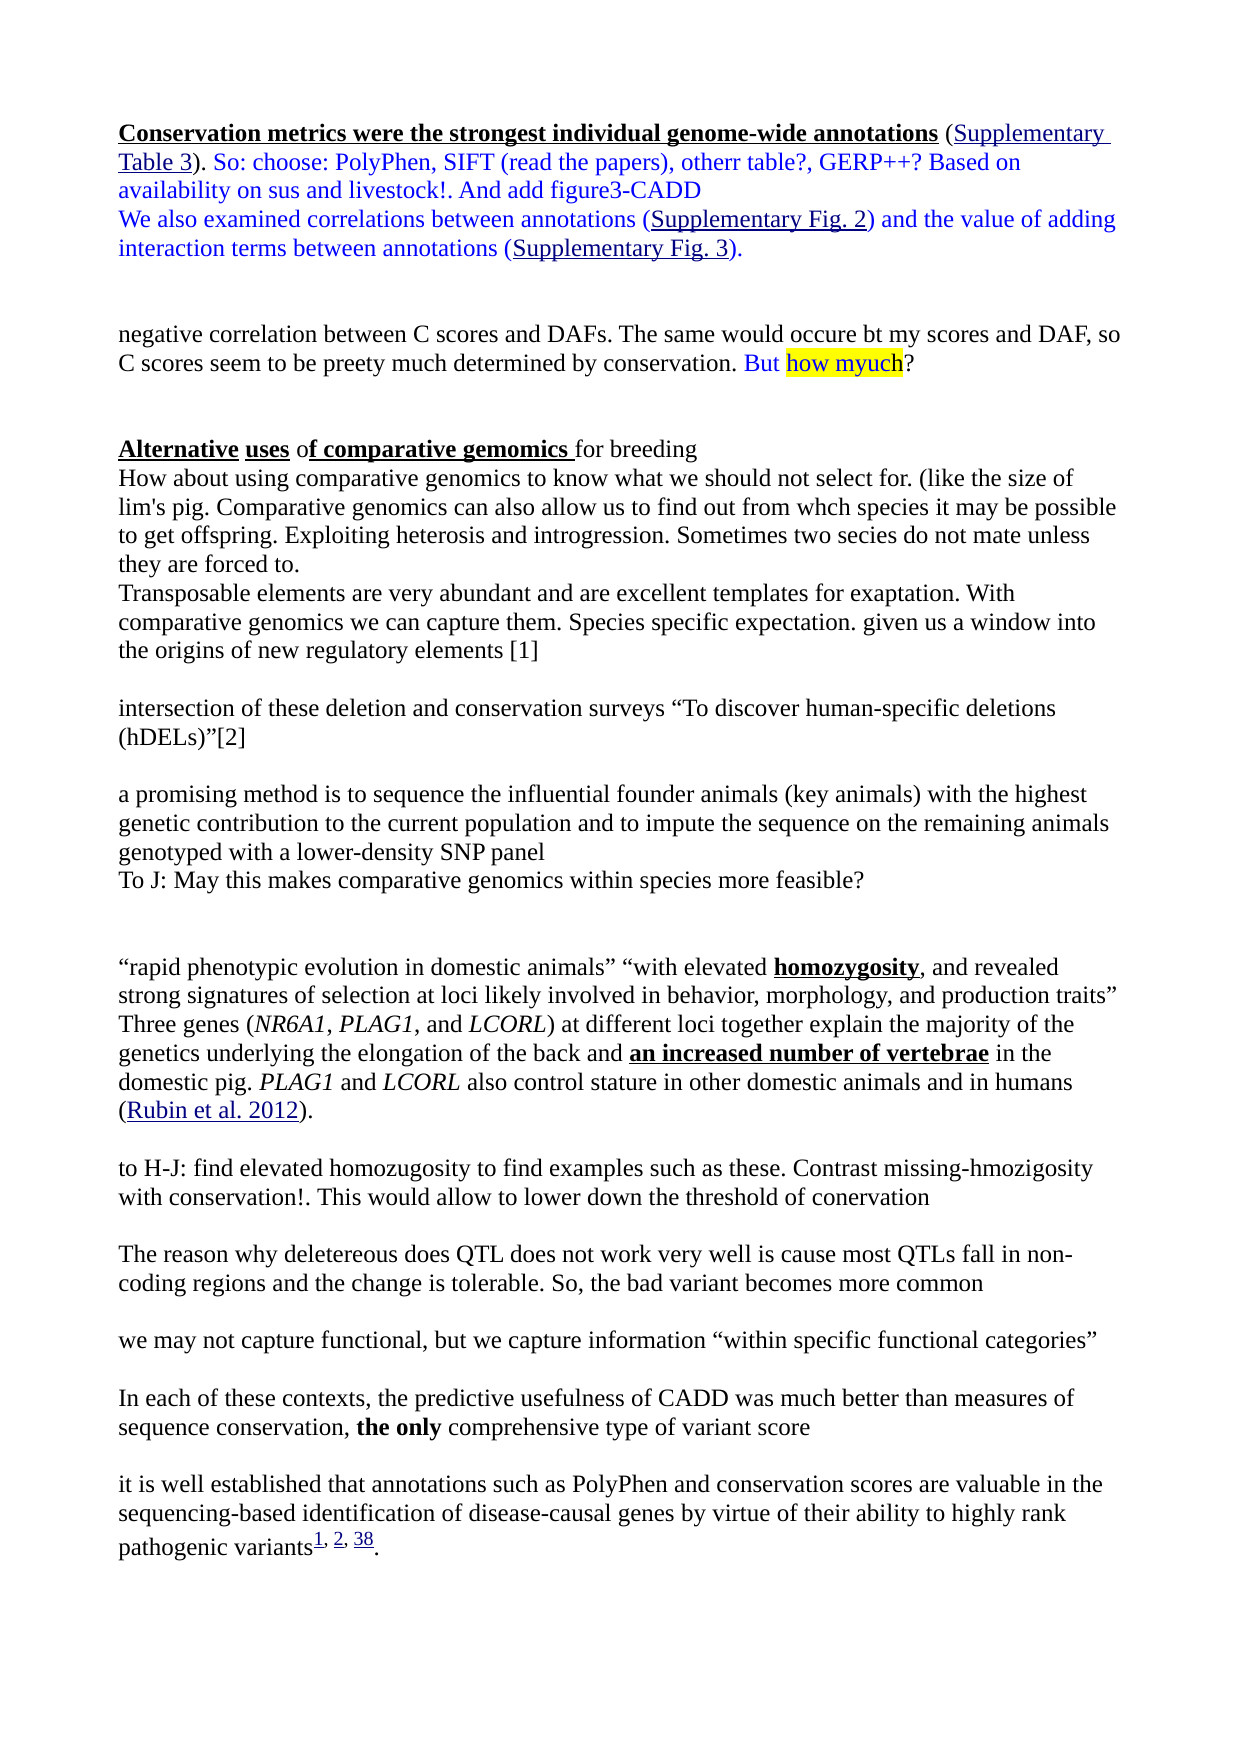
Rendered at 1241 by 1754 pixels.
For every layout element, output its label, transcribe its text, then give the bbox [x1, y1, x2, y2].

text Three genes (NR6A1, PLAG1, and LCORL) at different loci together explain the majority of the genetics underlying the elongation of the back and an increased number of vertebrae in the domestic pig. PLAG1 and LCORL also control stature in other domestic animals and in humans (Rubin et al. 2012). [118, 1009, 1122, 1124]
text How about using comparative genomics to know what we should not select for. (like the size of lim's pig. Comparative genomics can also allow us to find out from whch species it may be possible to get offspring. Exploiting heterosis and introgression. Sometimes two secies do not mate unless they are forced to. [118, 463, 1122, 578]
text Alternative uses of comparative gemomics for breeding [118, 434, 1122, 463]
text In each of these contexts, the predictive usefulness of CADD was much better than measures of sequence conservation, the only comprehensive type of variant score [118, 1383, 1122, 1441]
text to H-J: find elevated homozugosity to find examples such as these. Contrast missing-hmozigosity with conservation!. This would allow to lower down the threshold of conervation [118, 1153, 1122, 1211]
text The reason why deletereous does QTL does not work very well is cause most QTLs fall in non-coding regions and the change is tolerable. So, the bad variant becomes more common [118, 1239, 1122, 1297]
text Conservation metrics were the strongest individual genome-wide annotations (Supplementary Table 3). So: choose: PolyPhen, SIFT (read the papers), otherr table?, GERP++? Based on availability on sus and livestock!. And add figure3-CADD [118, 118, 1122, 204]
text Transposable elements are very abundant and are excellent templates for exaptation. With comparative genomics we can capture them. Species specific expectation. given us a window into the origins of new regulatory elements [1] [118, 578, 1122, 664]
text it is well established that annotations such as PolyPhen and conservation scores are valuable in the sequencing-based identification of disease-causal genes by virtue of their ability to highly rank pathogenic variants1, 2, 38. [118, 1469, 1122, 1560]
text We also examined correlations between annotations (Supplementary Fig. 2) and the value of adding interaction terms between annotations (Supplementary Fig. 3). [118, 204, 1122, 262]
text To J: May this makes comparative genomics within species more feasible? [118, 866, 1122, 894]
text intersection of these deletion and conservation surveys “To discover human-specific deletions (hDELs)”[2] [118, 693, 1122, 751]
text negative correlation between C scores and DAFs. The same would occure bt my scores and DAF, so C scores seem to be preety much determined by conservation. But how myuch? [118, 319, 1122, 377]
text we may not capture functional, but we capture information “within specific functional categories” [118, 1326, 1122, 1354]
text a promising method is to sequence the influential founder animals (key animals) with the highest genetic contribution to the current population and to impute the sequence on the remaining animals genotyped with a lower-density SNP panel [118, 779, 1122, 866]
text “rapid phenotypic evolution in domestic animals” “with elevated homozygosity, and revealed strong signatures of selection at loci likely involved in behavior, morphology, and production traits” [118, 952, 1122, 1009]
